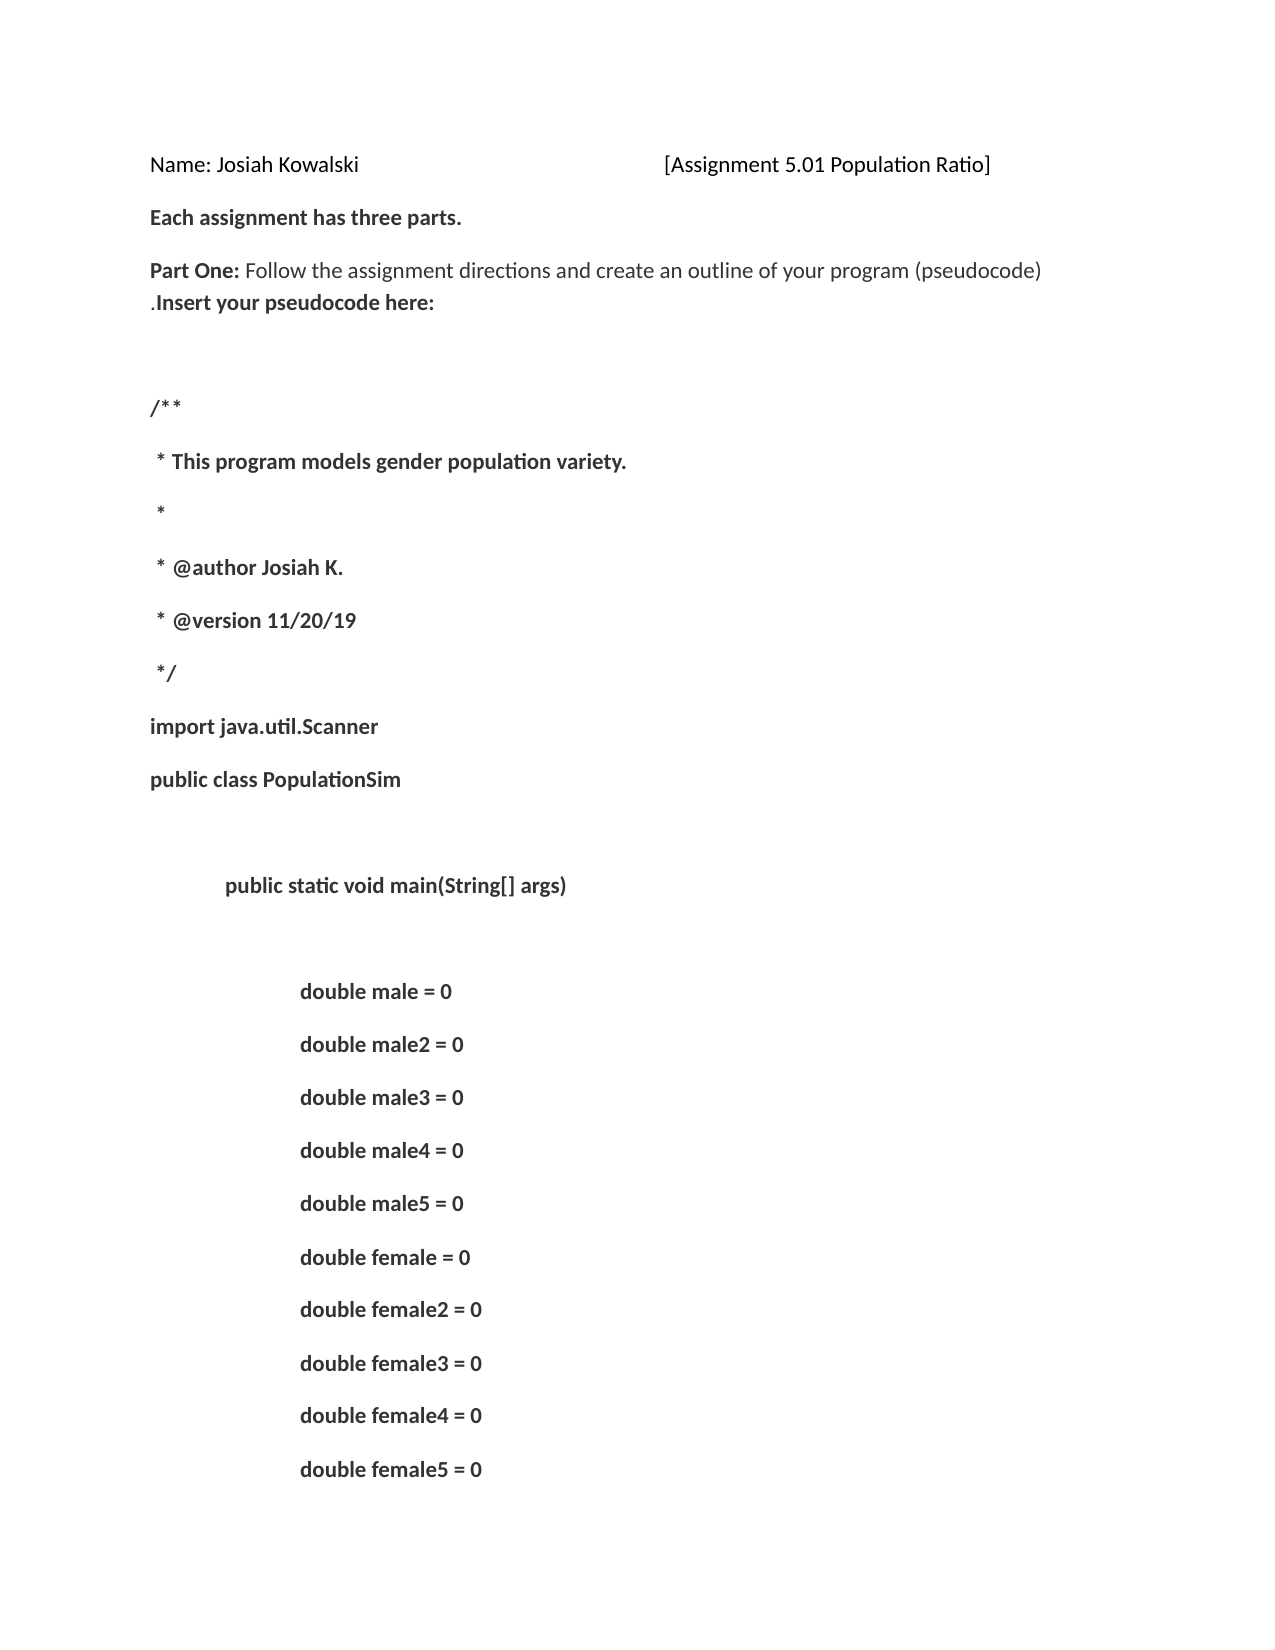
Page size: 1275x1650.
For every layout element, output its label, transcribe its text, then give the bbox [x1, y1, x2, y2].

text * @version 11/20/19 [150, 606, 1125, 634]
text public class PopulationSim [150, 765, 1125, 793]
text import java.util.Scanner [150, 712, 1125, 740]
text /** [150, 394, 1125, 422]
text Part One: Follow the assignment directions and create an outline of your program (pseudocode) [150, 256, 1125, 284]
text * @author Josiah K. [150, 553, 1125, 581]
text double female = 0 [150, 1243, 1125, 1271]
text double female2 = 0 [150, 1296, 1125, 1324]
text double male5 = 0 [150, 1189, 1125, 1218]
text * This program models gender population variety. [150, 447, 1125, 475]
text */ [150, 659, 1125, 687]
text public static void main(String[] args) [150, 871, 1125, 899]
text double male3 = 0 [150, 1083, 1125, 1112]
text Name: Josiah Kowalski [Assignment 5.01 Population Ratio] [150, 150, 1125, 178]
text * [150, 500, 1125, 528]
text double female5 = 0 [150, 1455, 1125, 1483]
text double male2 = 0 [150, 1031, 1125, 1058]
text double male4 = 0 [150, 1137, 1125, 1164]
text Each assignment has three parts. [150, 203, 1125, 231]
text .Insert your pseudocode here: [150, 288, 1125, 316]
text double female4 = 0 [150, 1402, 1125, 1430]
text double male = 0 [150, 977, 1125, 1006]
text double female3 = 0 [150, 1349, 1125, 1377]
